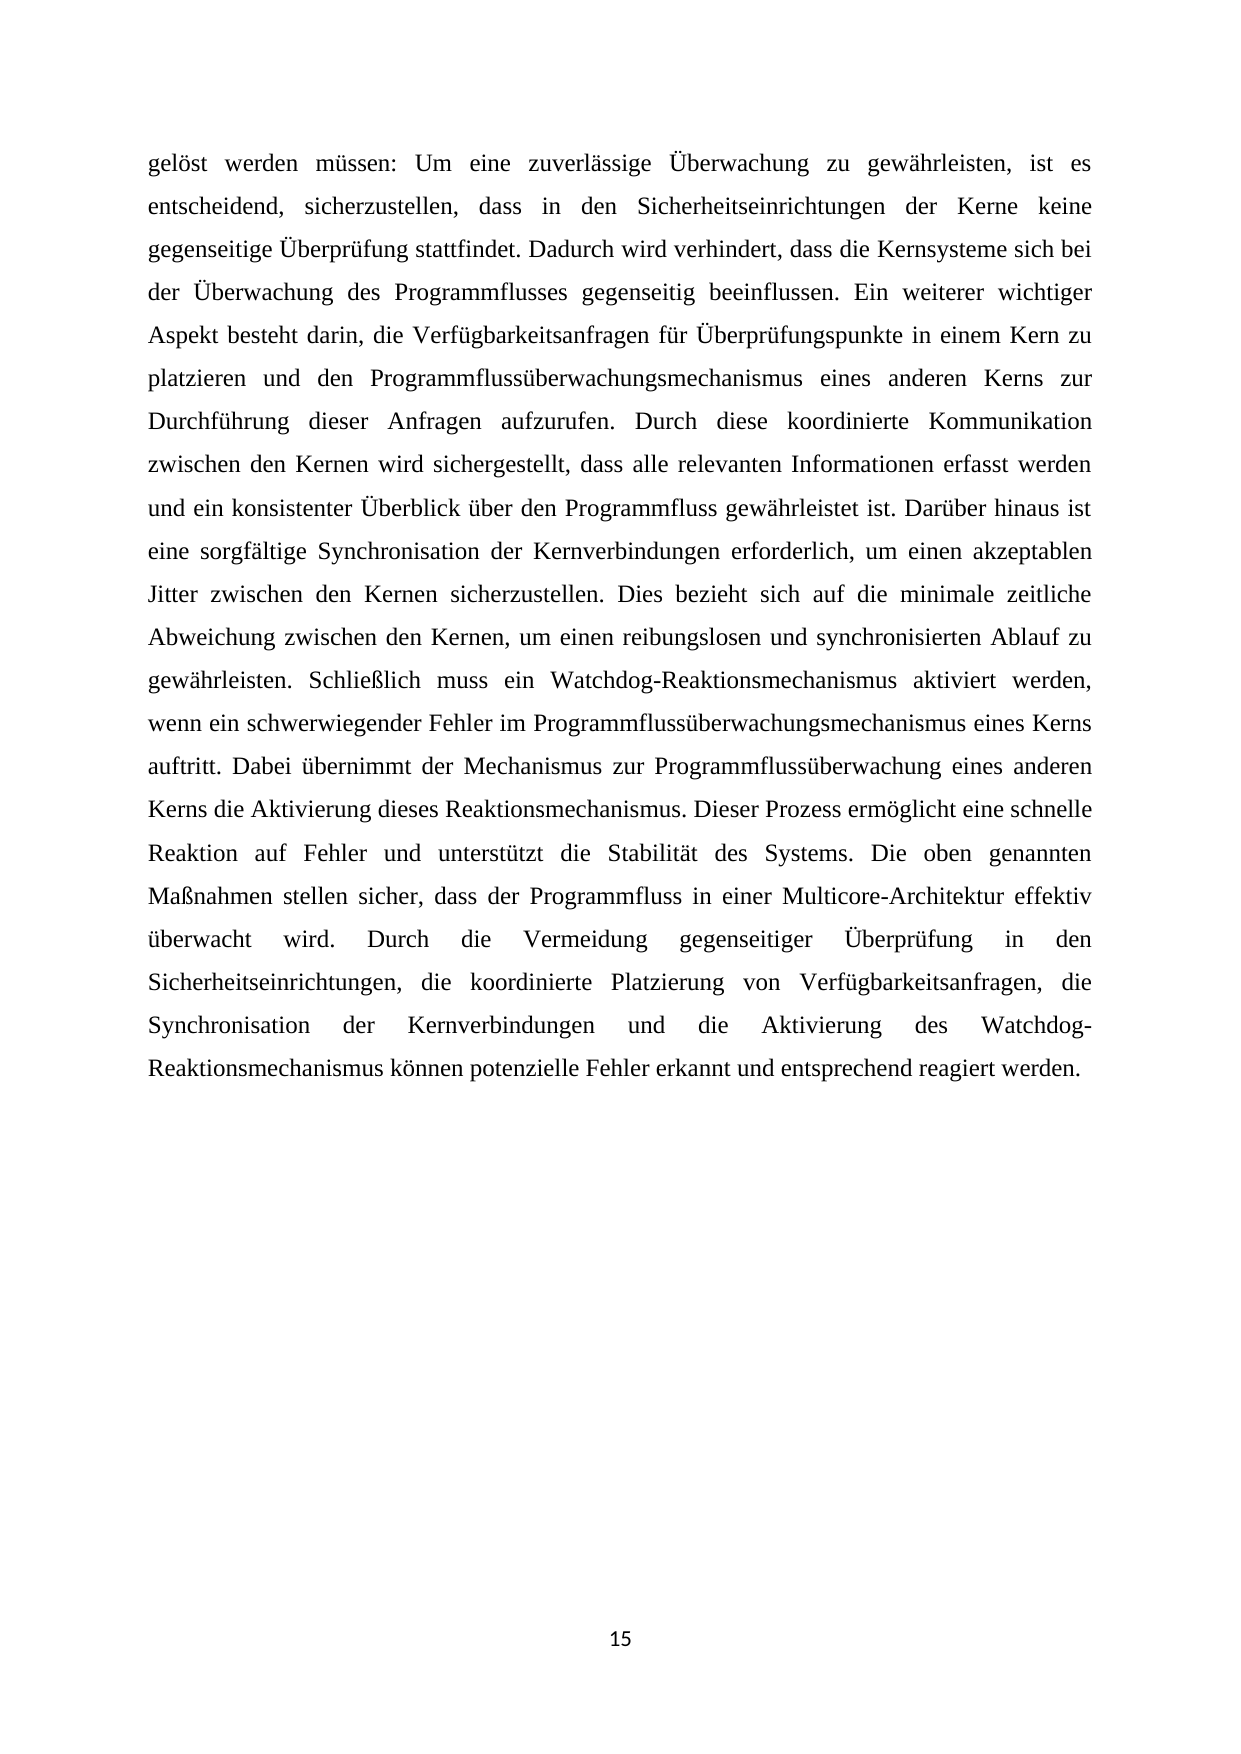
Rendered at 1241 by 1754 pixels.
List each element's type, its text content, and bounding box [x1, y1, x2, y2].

text gelöst werden müssen: Um eine zuverlässige Überwachung zu gewährleisten, ist es entscheidend, sicherzustellen, dass in den Sicherheitseinrichtungen der Kerne keine gegenseitige Überprüfung stattfindet. Dadurch wird verhindert, dass die Kernsysteme sich bei der Überwachung des Programmflusses gegenseitig beeinflussen. Ein weiterer wichtiger Aspekt besteht darin, die Verfügbarkeitsanfragen für Überprüfungspunkte in einem Kern zu platzieren und den Programmflussüberwachungsmechanismus eines anderen Kerns zur Durchführung dieser Anfragen aufzurufen. Durch diese koordinierte Kommunikation zwischen den Kernen wird sichergestellt, dass alle relevanten Informationen erfasst werden und ein konsistenter Überblick über den Programmfluss gewährleistet ist. Darüber hinaus ist eine sorgfältige Synchronisation der Kernverbindungen erforderlich, um einen akzeptablen Jitter zwischen den Kernen sicherzustellen. Dies bezieht sich auf die minimale zeitliche Abweichung zwischen den Kernen, um einen reibungslosen und synchronisierten Ablauf zu gewährleisten. Schließlich muss ein Watchdog-Reaktionsmechanismus aktiviert werden, wenn ein schwerwiegender Fehler im Programmflussüberwachungsmechanismus eines Kerns auftritt. Dabei übernimmt der Mechanismus zur Programmflussüberwachung eines anderen Kerns die Aktivierung dieses Reaktionsmechanismus. Dieser Prozess ermöglicht eine schnelle Reaktion auf Fehler und unterstützt die Stabilität des Systems. Die oben genannten Maßnahmen stellen sicher, dass der Programmfluss in einer Multicore-Architektur effektiv überwacht wird. Durch die Vermeidung gegenseitiger Überprüfung in den Sicherheitseinrichtungen, die koordinierte Platzierung von Verfügbarkeitsanfragen, die Synchronisation der Kernverbindungen und die Aktivierung des Watchdog-Reaktionsmechanismus können potenzielle Fehler erkannt und entsprechend reagiert werden. [148, 148, 1093, 1082]
